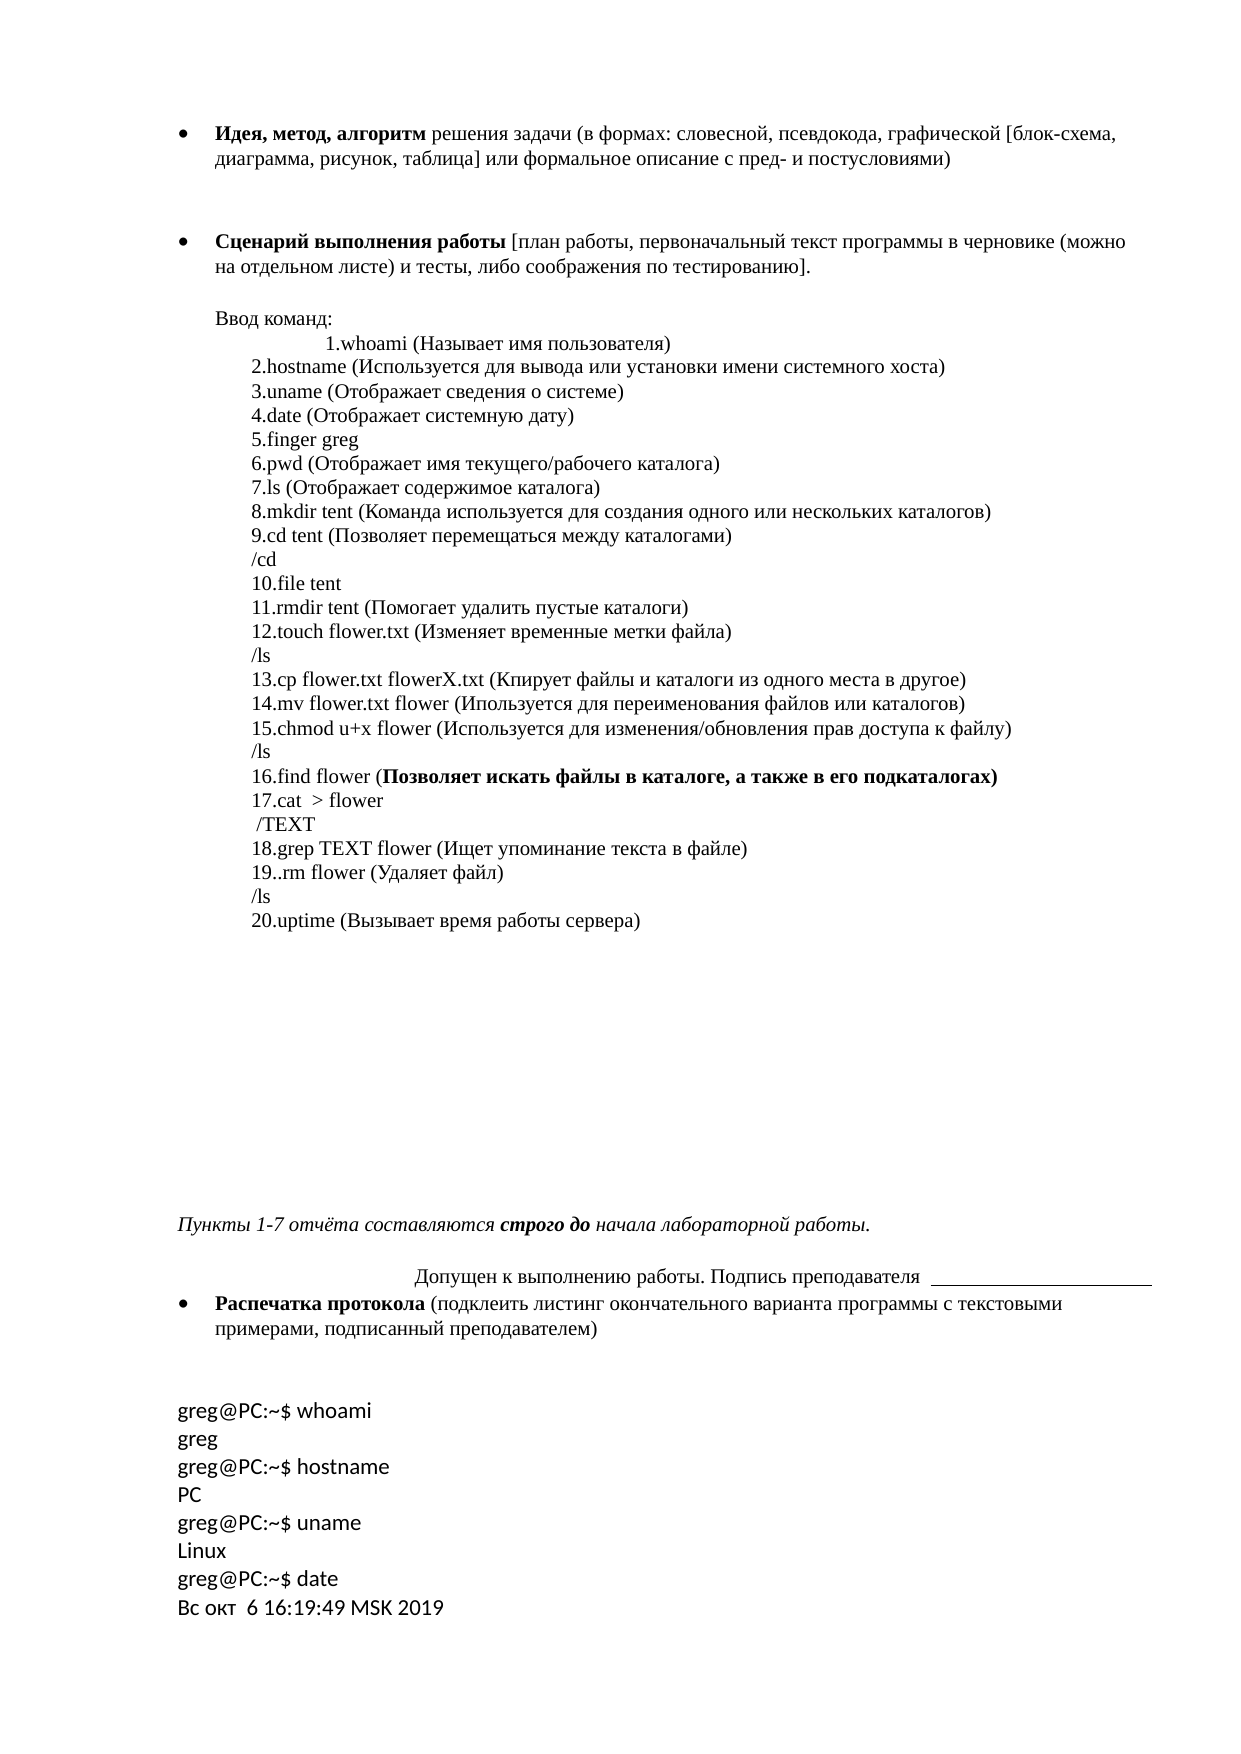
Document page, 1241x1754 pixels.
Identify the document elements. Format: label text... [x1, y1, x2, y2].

text 18.grep TEXT flower (Ищет упоминание текста в файле) [251, 836, 1152, 860]
text Пункты 1-7 отчёта составляются строго до начала лабораторной работы. [177, 1212, 1152, 1236]
text Linux [177, 1537, 1152, 1564]
text 10.file tent [251, 571, 1152, 595]
text 20.uptime (Вызывает время работы сервера) [251, 908, 1152, 932]
text 8.mkdir tent (Команда используется для создания одного или нескольких каталогов) [251, 499, 1152, 523]
text 6.pwd (Отображает имя текущего/рабочего каталога) [251, 451, 1152, 475]
text /TEXT [251, 812, 1152, 836]
text 9.cd tent (Позволяет перемещаться между каталогами) [251, 523, 1152, 547]
text 15.chmod u+x flower (Используется для изменения/обновления прав доступа к файлу) [251, 715, 1152, 739]
text 5.finger greg [251, 427, 1152, 451]
text 14.mv flower.txt flower (Ипользуется для переименования файлов или каталогов) [251, 691, 1152, 715]
text 7.ls (Отображает содержимое каталога) [251, 475, 1152, 499]
text 17.cat > flower [251, 788, 1152, 812]
text 2.hostname (Используется для вывода или установки имени системного хоста) [251, 354, 1152, 378]
text greg@PC:~$ date [177, 1564, 1152, 1593]
text 16.find flower (Позволяет искать файлы в каталоге, а также в его подкаталогах) [251, 763, 1152, 788]
list Идея, метод, алгоритм решения задачи (в формах: словесной, псевдокода, графической [блок-схема, диаграмма, рисунок, таблица] или формальное описание с пред- и постусловиями) [177, 118, 1152, 170]
text Допущен к выполнению работы. Подпись преподавателя [177, 1264, 1152, 1288]
text /ls [251, 643, 1152, 667]
text /cd [251, 547, 1152, 571]
text greg [177, 1424, 1152, 1452]
text greg@PC:~$ hostname [177, 1452, 1152, 1481]
text 4.date (Отображает системную дату) [251, 403, 1152, 427]
text PC [177, 1481, 1152, 1508]
text Ввод команд: [215, 306, 1152, 330]
list Сценарий выполнения работы [план работы, первоначальный текст программы в черновике (можно на отдельном листе) и тесты, либо соображения по тестированию]. [177, 226, 1152, 278]
text greg@PC:~$ whoami [177, 1396, 1152, 1424]
text 13.cp flower.txt flowerX.txt (Кпирует файлы и каталоги из одного места в другое) [251, 667, 1152, 691]
text 1.whoami (Называет имя пользователя) [251, 330, 1152, 354]
text 3.uname (Отображает сведения о системе) [251, 378, 1152, 403]
text Вс окт 6 16:19:49 MSK 2019 [177, 1593, 1152, 1621]
text greg@PC:~$ uname [177, 1508, 1152, 1537]
text 12.touch flower.txt (Изменяет временные метки файла) [251, 619, 1152, 643]
text 19..rm flower (Удаляет файл) [251, 860, 1152, 884]
text 11.rmdir tent (Помогает удалить пустые каталоги) [251, 595, 1152, 619]
list Распечатка протокола (подклеить листинг окончательного варианта программы с текстовыми примерами, подписанный преподавателем) [177, 1288, 1152, 1340]
text /ls [251, 739, 1152, 763]
text /ls [251, 884, 1152, 908]
